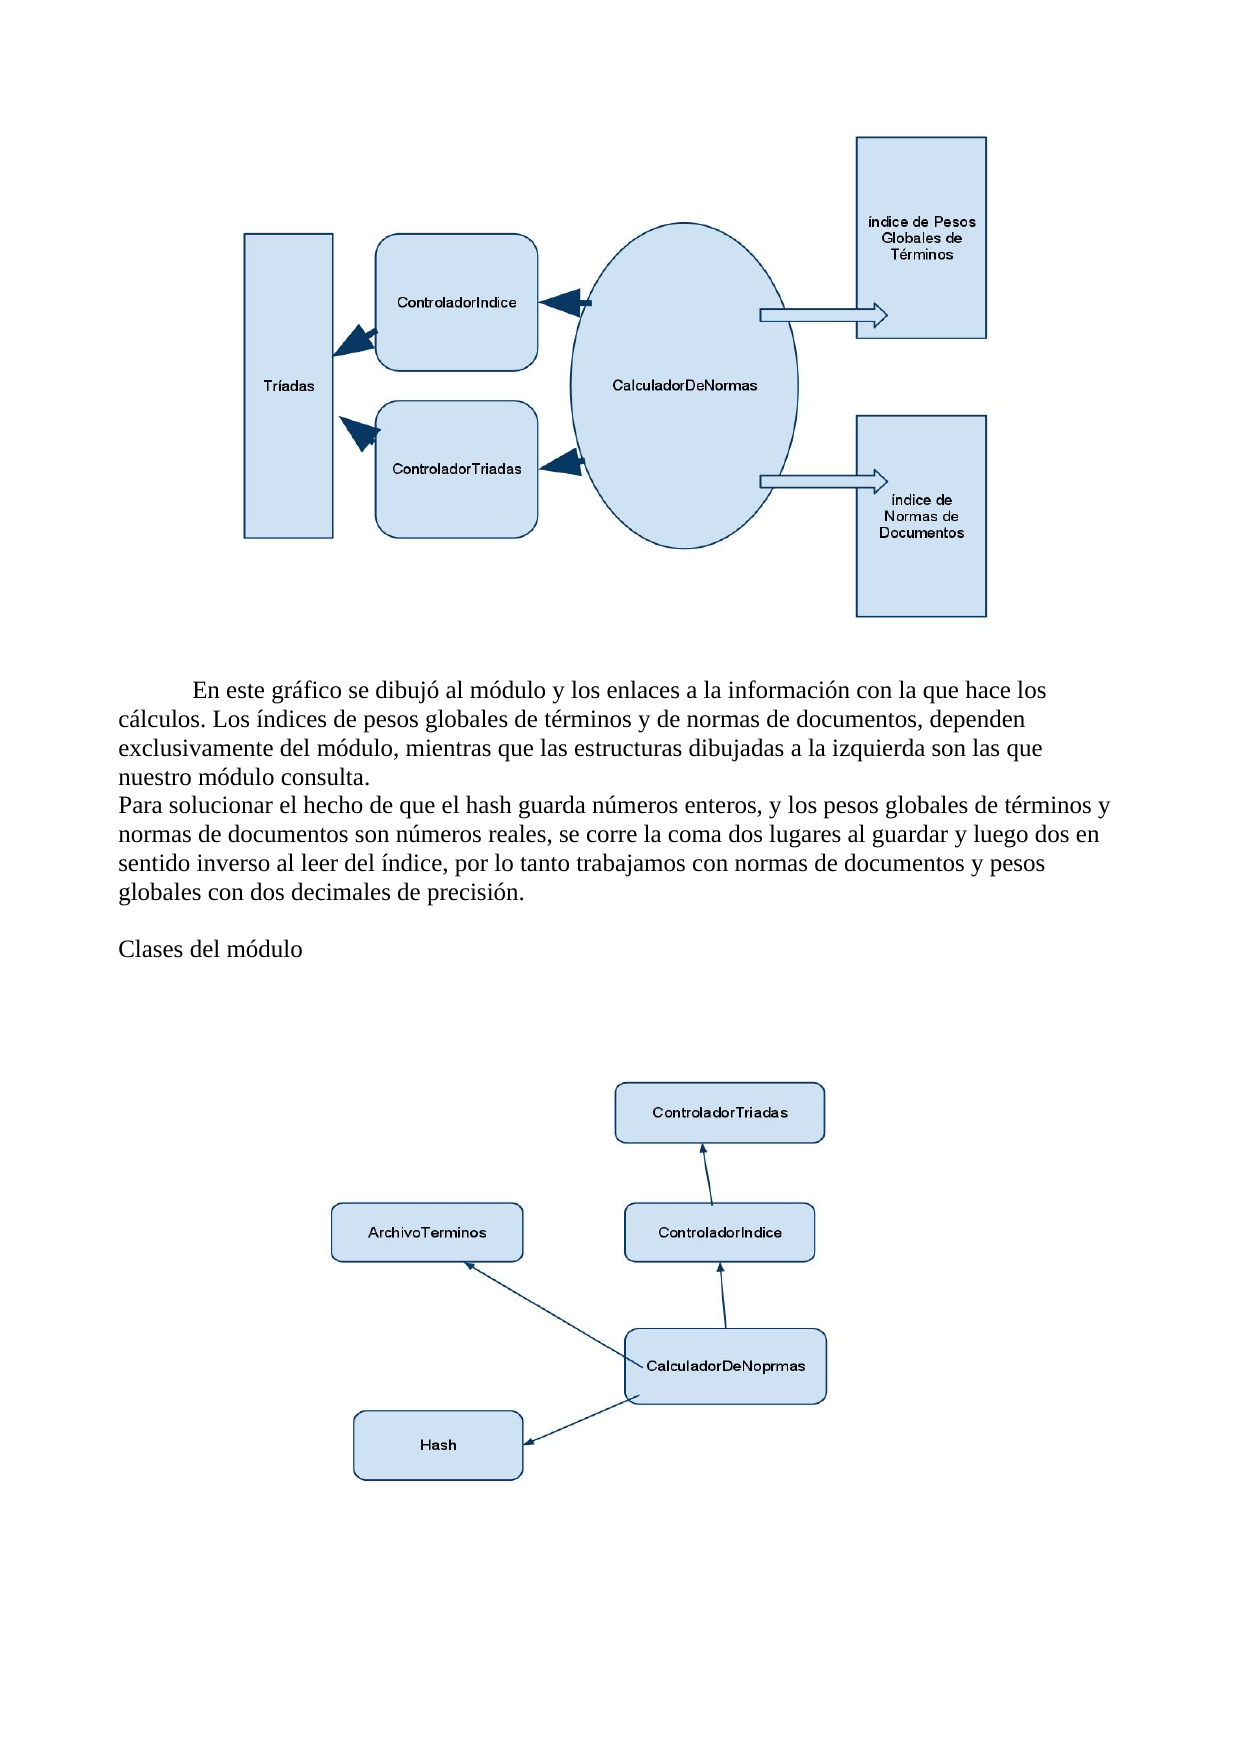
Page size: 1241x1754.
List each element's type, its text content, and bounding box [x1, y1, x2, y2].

text En este gráfico se dibujó al módulo y los enlaces a la información con la que hace los cálculos. Los índices de pesos globales de términos y de normas de documentos, dependen exclusivamente del módulo, mientras que las estructuras dibujadas a la izquierda son las que nuestro módulo consulta. [118, 118, 1122, 791]
text Para solucionar el hecho de que el hash guarda números enteros, y los pesos globales de términos y normas de documentos son números reales, se corre la coma dos lugares al guardar y luego dos en sentido inverso al leer del índice, por lo tanto trabajamos con normas de documentos y pesos globales con dos decimales de precisión. [118, 791, 1122, 906]
text Clases del módulo [118, 934, 1122, 963]
picture [189, 991, 1001, 1528]
picture [230, 118, 1010, 676]
